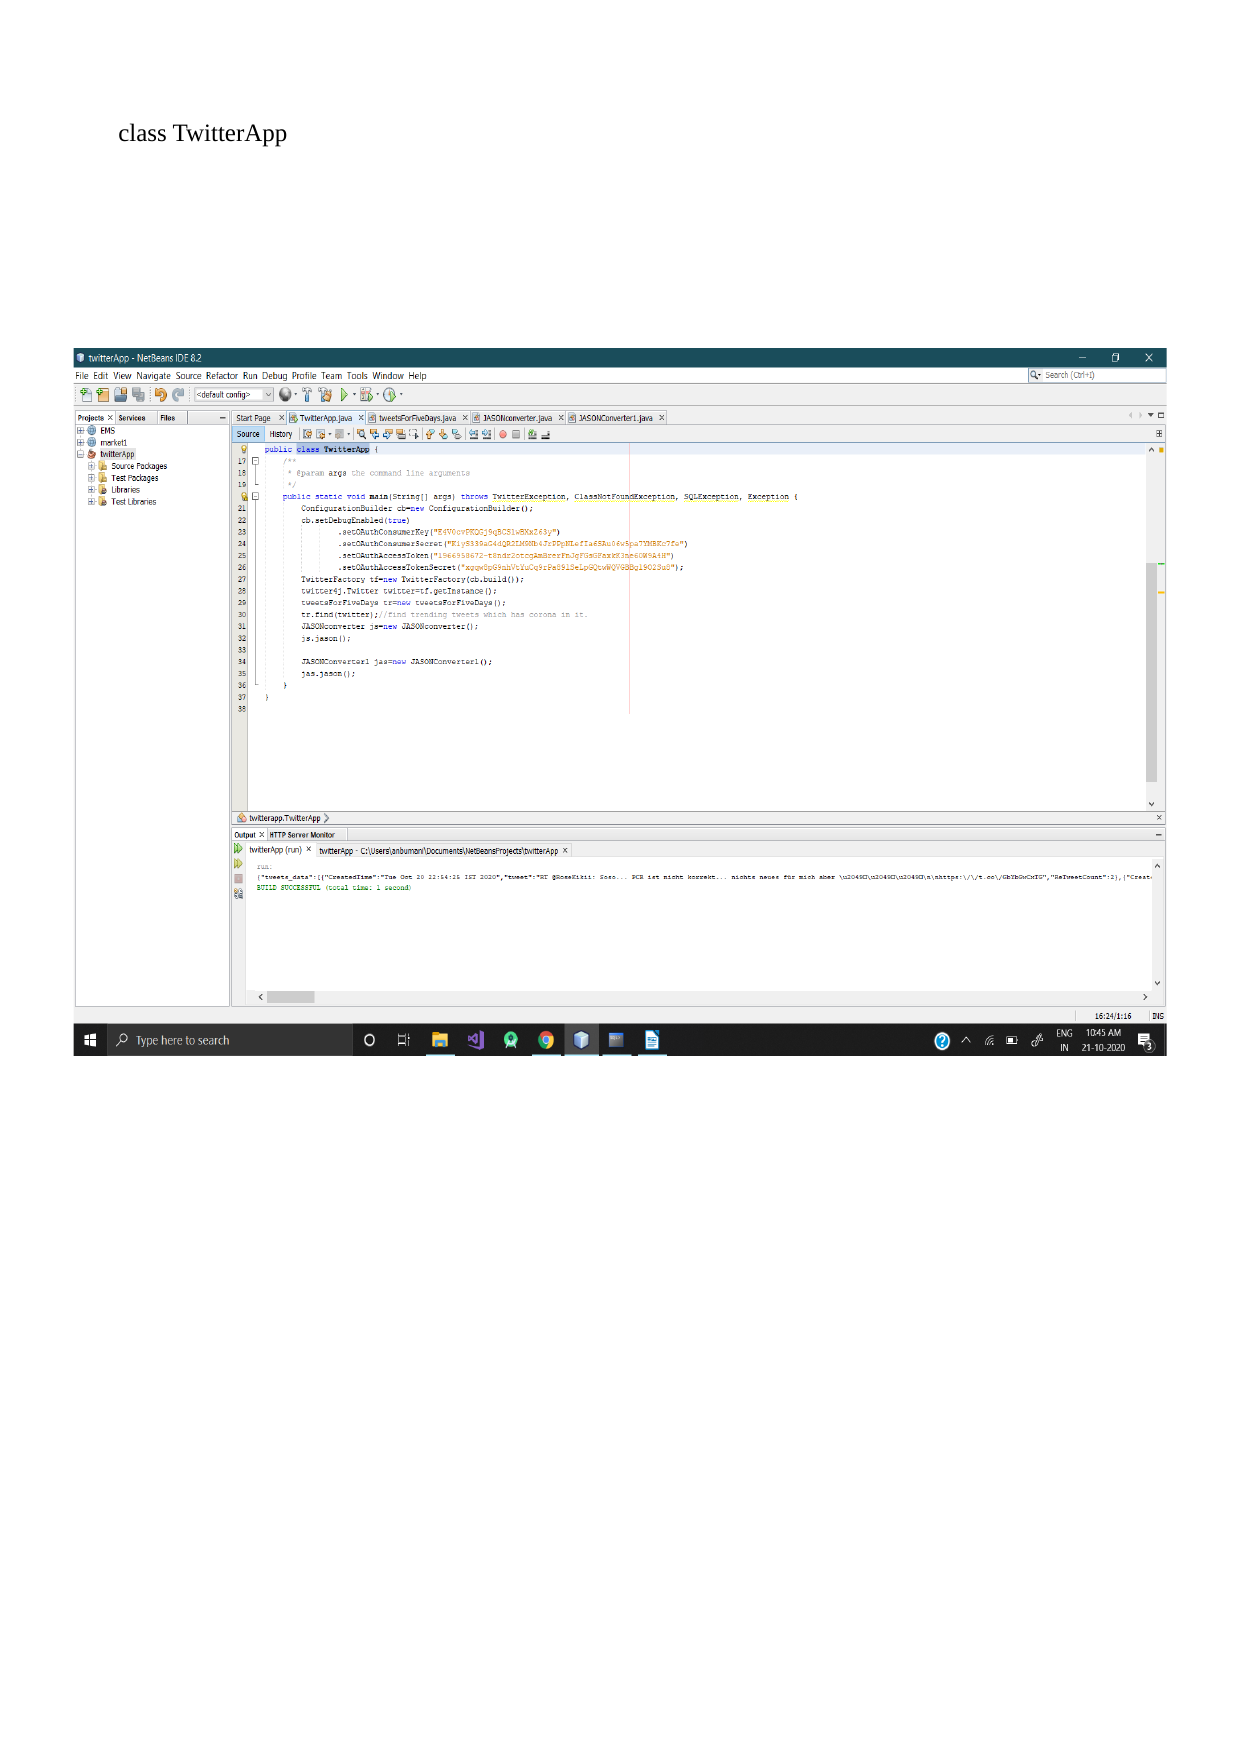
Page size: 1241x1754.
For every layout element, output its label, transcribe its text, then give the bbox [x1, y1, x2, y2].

picture [73, 348, 1167, 1056]
text class TwitterApp [118, 118, 1122, 147]
